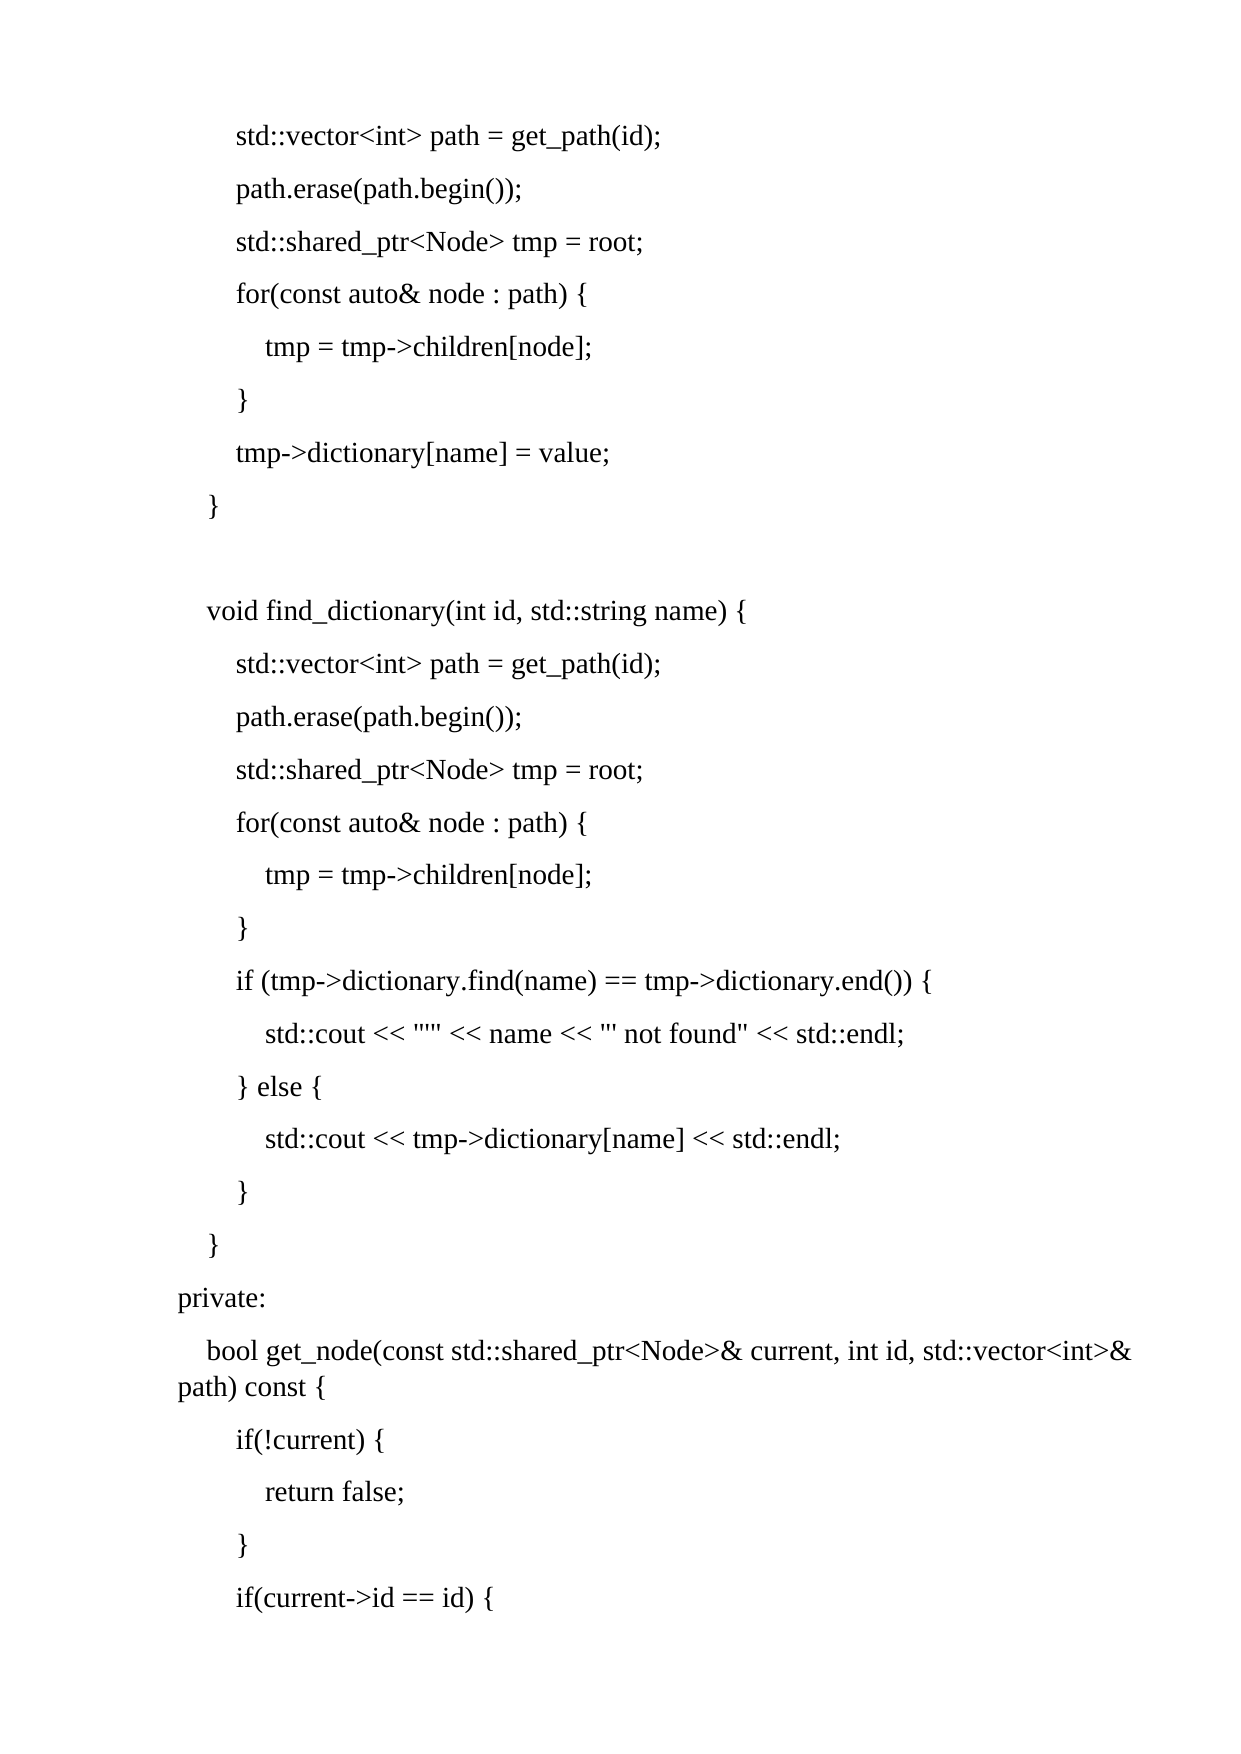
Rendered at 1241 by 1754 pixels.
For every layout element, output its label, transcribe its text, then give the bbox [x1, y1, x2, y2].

text void find_dictionary(int id, std::string name) { [177, 593, 1152, 627]
text } [177, 1227, 1152, 1261]
text std::vector<int> path = get_path(id); [177, 646, 1152, 680]
text if(current->id == id) { [177, 1580, 1152, 1614]
text for(const auto& node : path) { [177, 277, 1152, 310]
text tmp = tmp->children[node]; [177, 329, 1152, 363]
text bool get_node(const std::shared_ptr<Node>& current, int id, std::vector<int>& path) const { [177, 1333, 1152, 1402]
text if (tmp->dictionary.find(name) == tmp->dictionary.end()) { [177, 963, 1152, 997]
text std::vector<int> path = get_path(id); [177, 118, 1152, 152]
text } [177, 910, 1152, 944]
text path.erase(path.begin()); [177, 171, 1152, 204]
text std::cout << "'" << name << "' not found" << std::endl; [177, 1016, 1152, 1049]
text tmp = tmp->children[node]; [177, 857, 1152, 891]
text std::shared_ptr<Node> tmp = root; [177, 224, 1152, 257]
text if(!current) { [177, 1422, 1152, 1455]
text std::cout << tmp->dictionary[name] << std::endl; [177, 1122, 1152, 1155]
text return false; [177, 1474, 1152, 1508]
text for(const auto& node : path) { [177, 805, 1152, 838]
text } [177, 382, 1152, 416]
text } [177, 1527, 1152, 1561]
text } [177, 1174, 1152, 1208]
text } [177, 488, 1152, 521]
text path.erase(path.begin()); [177, 699, 1152, 733]
text std::shared_ptr<Node> tmp = root; [177, 752, 1152, 785]
text tmp->dictionary[name] = value; [177, 435, 1152, 468]
text } else { [177, 1069, 1152, 1102]
text private: [177, 1280, 1152, 1313]
